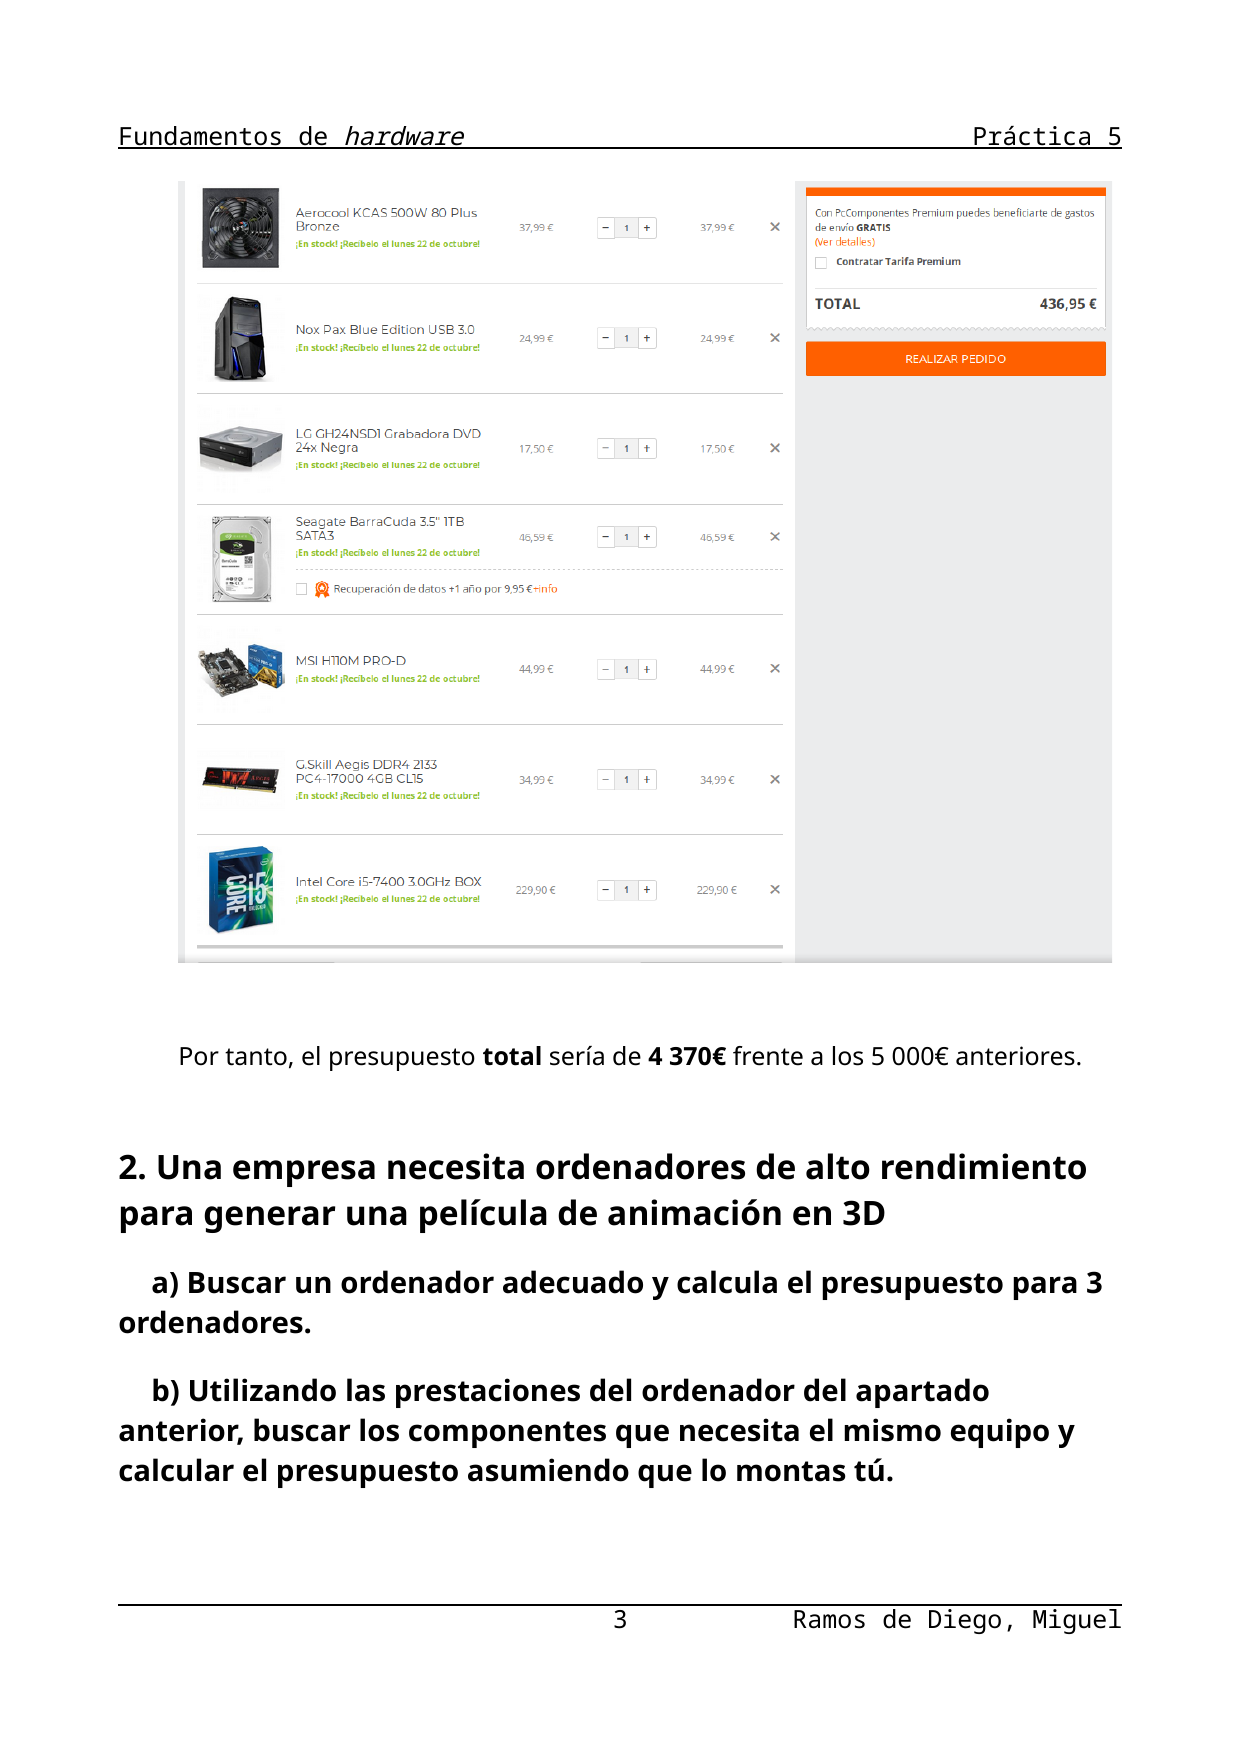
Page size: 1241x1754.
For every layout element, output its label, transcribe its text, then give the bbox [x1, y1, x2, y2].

subtitle b) Utilizando las prestaciones del ordenador del apartado anterior, buscar los componentes que necesita el mismo equipo y calcular el presupuesto asumiendo que lo montas tú. [118, 1369, 1122, 1489]
subtitle 2. Una empresa necesita ordenadores de alto rendimiento para generar una película de animación en 3D [118, 1144, 1122, 1235]
subtitle a) Buscar un ordenador adecuado y calcula el presupuesto para 3 ordenadores. [118, 1262, 1122, 1342]
text Por tanto, el presupuesto total sería de 4 370€ frente a los 5 000€ anteriores. [118, 1039, 1122, 1073]
picture [178, 181, 1113, 963]
